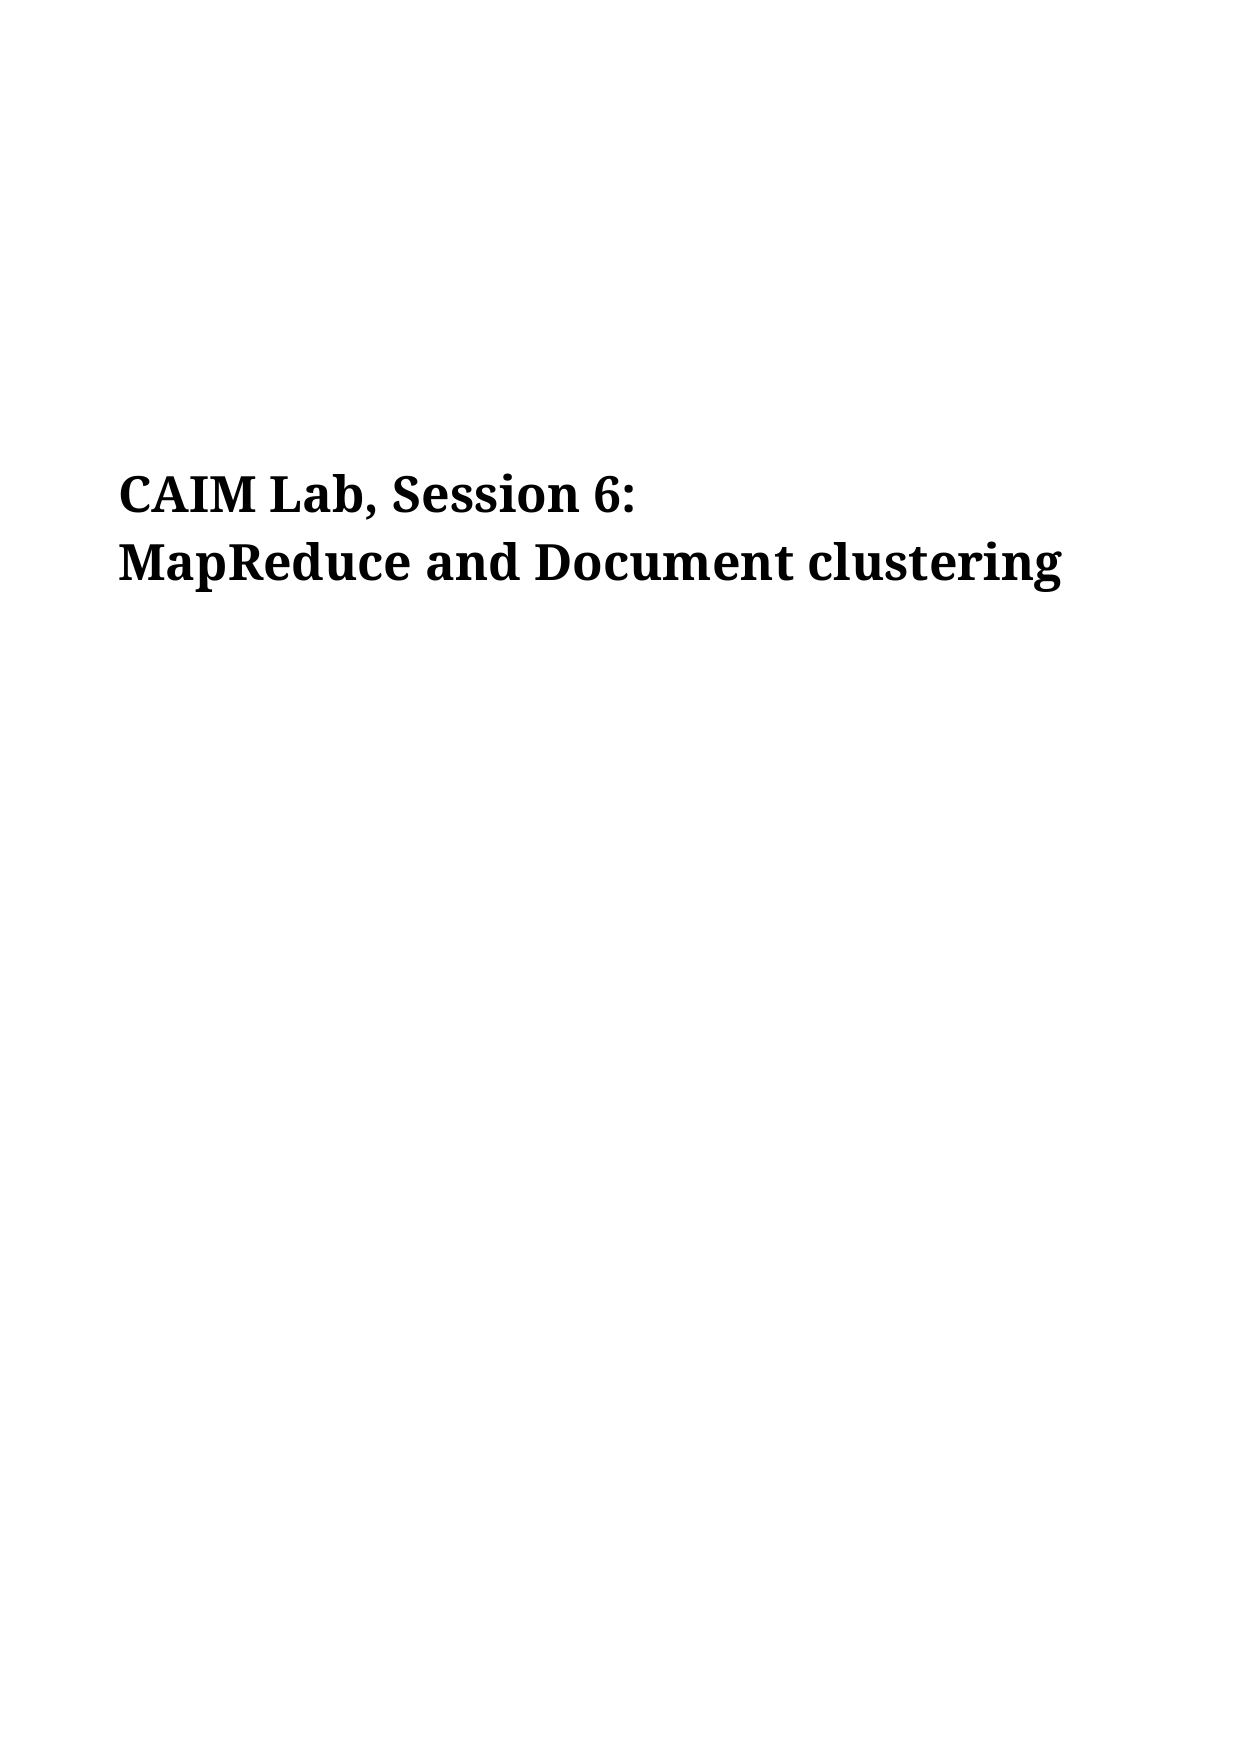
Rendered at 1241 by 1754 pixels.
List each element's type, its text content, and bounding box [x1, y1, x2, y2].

text MapReduce and Document clustering [118, 527, 1122, 595]
text CAIM Lab, Session 6: [118, 459, 1122, 527]
